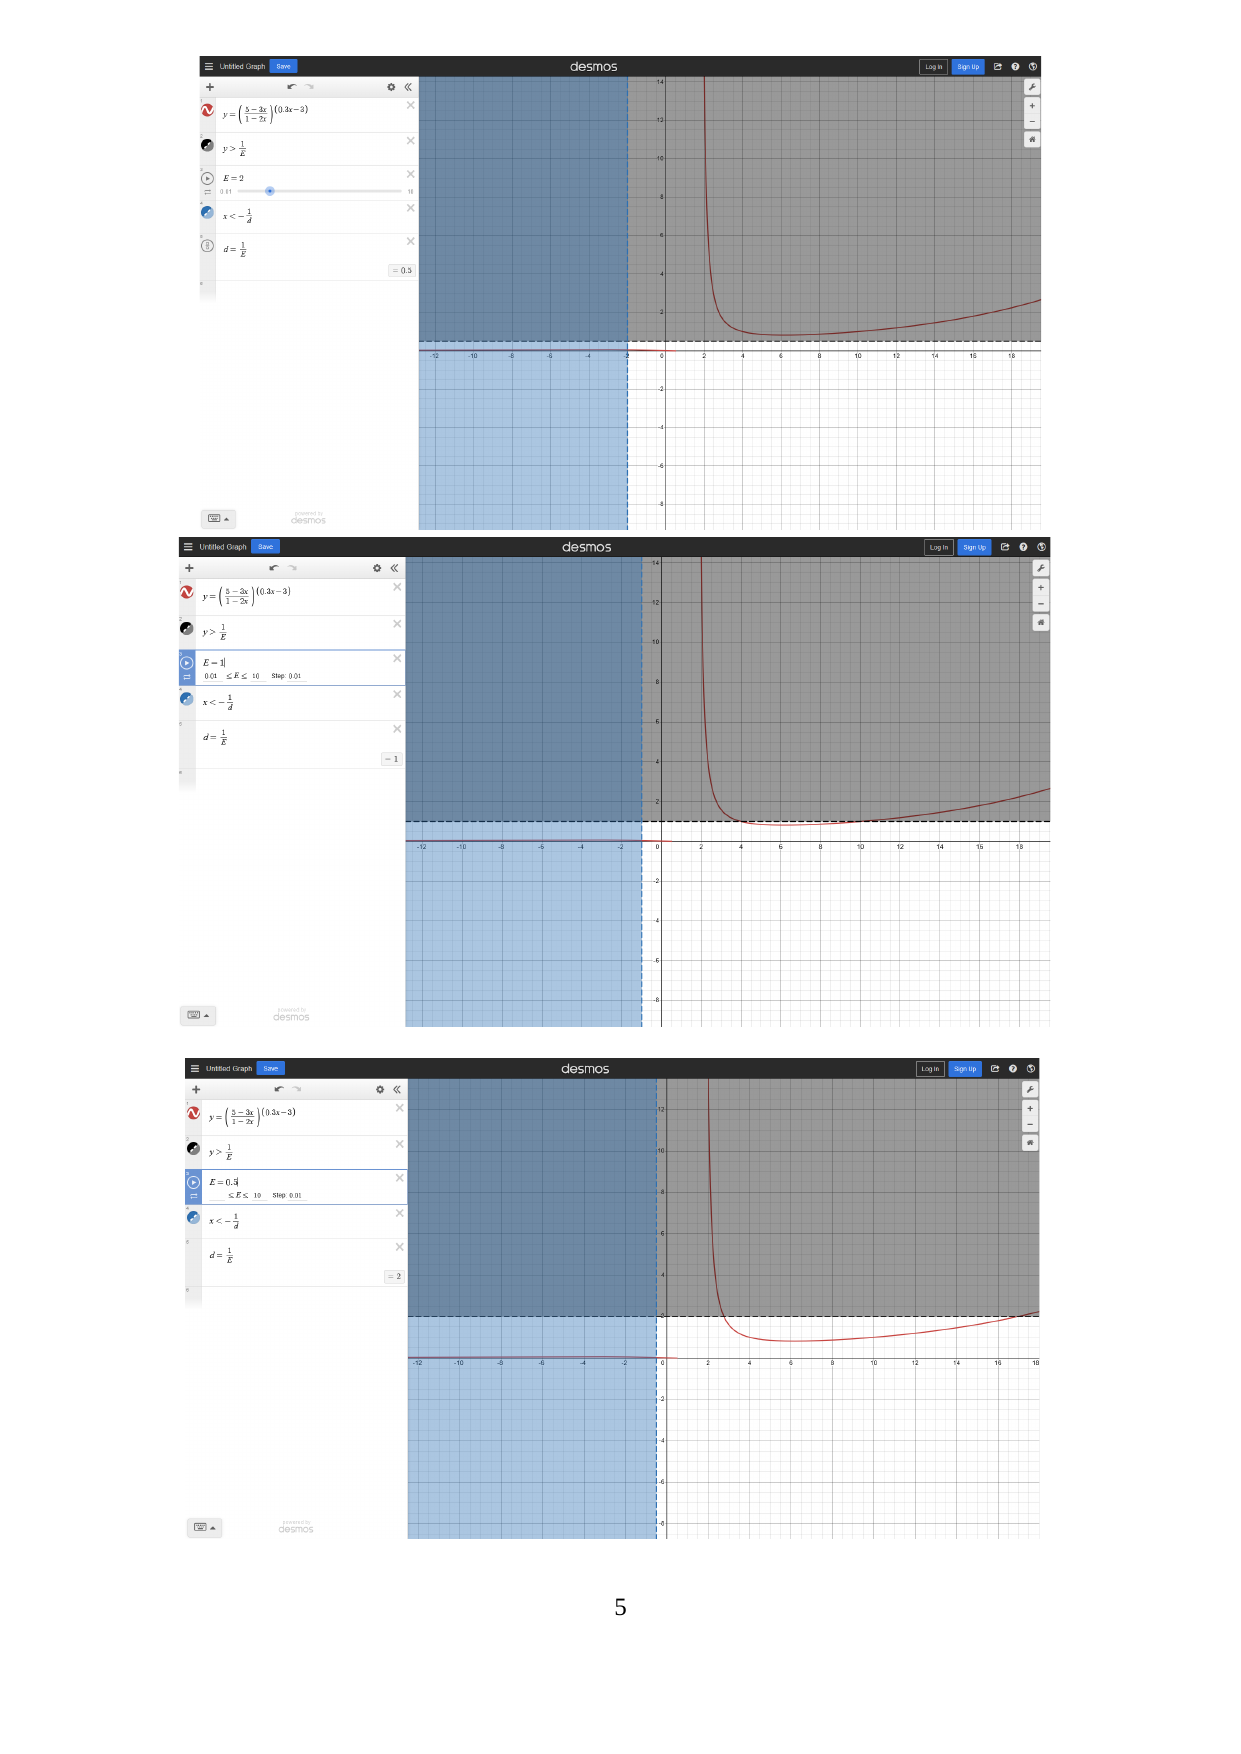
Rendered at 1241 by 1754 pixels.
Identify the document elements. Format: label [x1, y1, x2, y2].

picture [178, 537, 1051, 1027]
picture [185, 1058, 1040, 1539]
picture [199, 56, 1042, 530]
